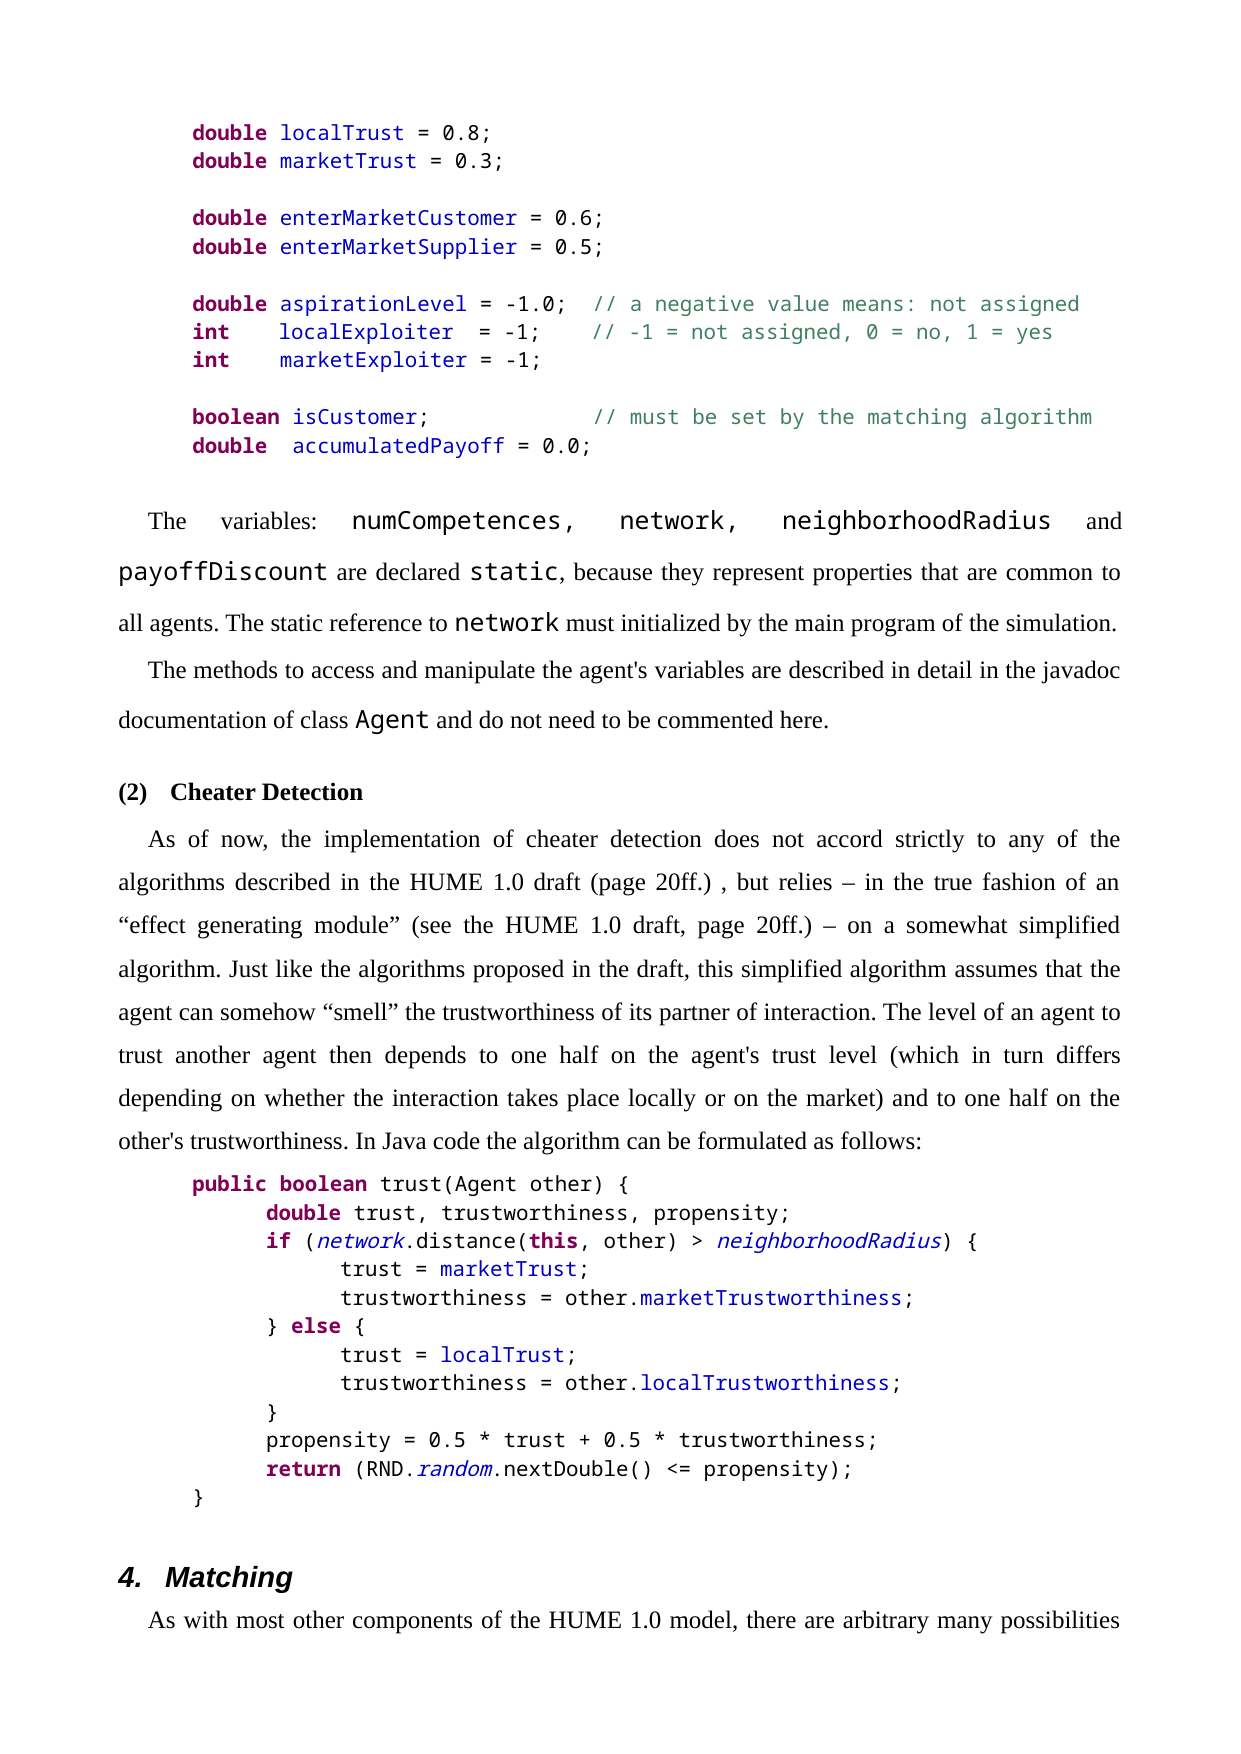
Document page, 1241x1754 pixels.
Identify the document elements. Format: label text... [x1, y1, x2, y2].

text boolean isCustomer; // must be set by the matching algorithm [118, 402, 1122, 431]
text double accumulatedPayoff = 0.0; [118, 431, 1122, 459]
text } [118, 1397, 1122, 1425]
text As of now, the implementation of cheater detection does not accord strictly to any of the algorithms described in the HUME 1.0 draft (page 20ff.) , but relies – in the true fashion of an “effect generating module” (see the HUME 1.0 draft, page 20ff.) – on a somewhat simplified algorithm. Just like the algorithms proposed in the draft, this simplified algorithm assumes that the agent can somehow “smell” the trustworthiness of its partner of interaction. The level of an agent to trust another agent then depends to one half on the agent's trust level (which in turn differs depending on whether the interaction takes place locally or on the market) and to one half on the other's trustworthiness. In Java code the algorithm can be formulated as follows: [118, 824, 1122, 1155]
text trust = marketTrust; [118, 1254, 1122, 1283]
text double localTrust = 0.8; [118, 118, 1122, 147]
text The methods to access and manipulate the agent's variables are described in detail in the javadoc documentation of class Agent and do not need to be commented here. [118, 656, 1122, 735]
text int localExploiter = -1; // -1 = not assigned, 0 = no, 1 = yes [118, 317, 1122, 346]
text trust = localTrust; [118, 1340, 1122, 1368]
text trustworthiness = other.localTrustworthiness; [118, 1368, 1122, 1397]
text As with most other components of the HUME 1.0 model, there are arbitrary many possibilities [118, 1606, 1122, 1634]
text The variables: numCompetences, network, neighborhoodRadius and payoffDiscount are declared static, because they represent properties that are common to all agents. The static reference to network must initialized by the main program of the simulation. [118, 502, 1122, 639]
text if (network.distance(this, other) > neighborhoodRadius) { [118, 1226, 1122, 1254]
text double aspirationLevel = -1.0; // a negative value means: not assigned [118, 289, 1122, 317]
text propensity = 0.5 * trust + 0.5 * trustworthiness; [118, 1425, 1122, 1454]
text trustworthiness = other.marketTrustworthiness; [118, 1283, 1122, 1311]
text int marketExploiter = -1; [118, 346, 1122, 374]
text } [118, 1482, 1122, 1511]
text double trust, trustworthiness, propensity; [118, 1198, 1122, 1226]
subtitle Matching [118, 1559, 1122, 1593]
text } else { [118, 1311, 1122, 1340]
text double marketTrust = 0.3; [118, 147, 1122, 175]
subtitle Cheater Detection [118, 777, 1122, 806]
text double enterMarketCustomer = 0.6; [118, 203, 1122, 232]
text double enterMarketSupplier = 0.5; [118, 232, 1122, 260]
text return (RND.random.nextDouble() <= propensity); [118, 1454, 1122, 1482]
text public boolean trust(Agent other) { [118, 1169, 1122, 1198]
